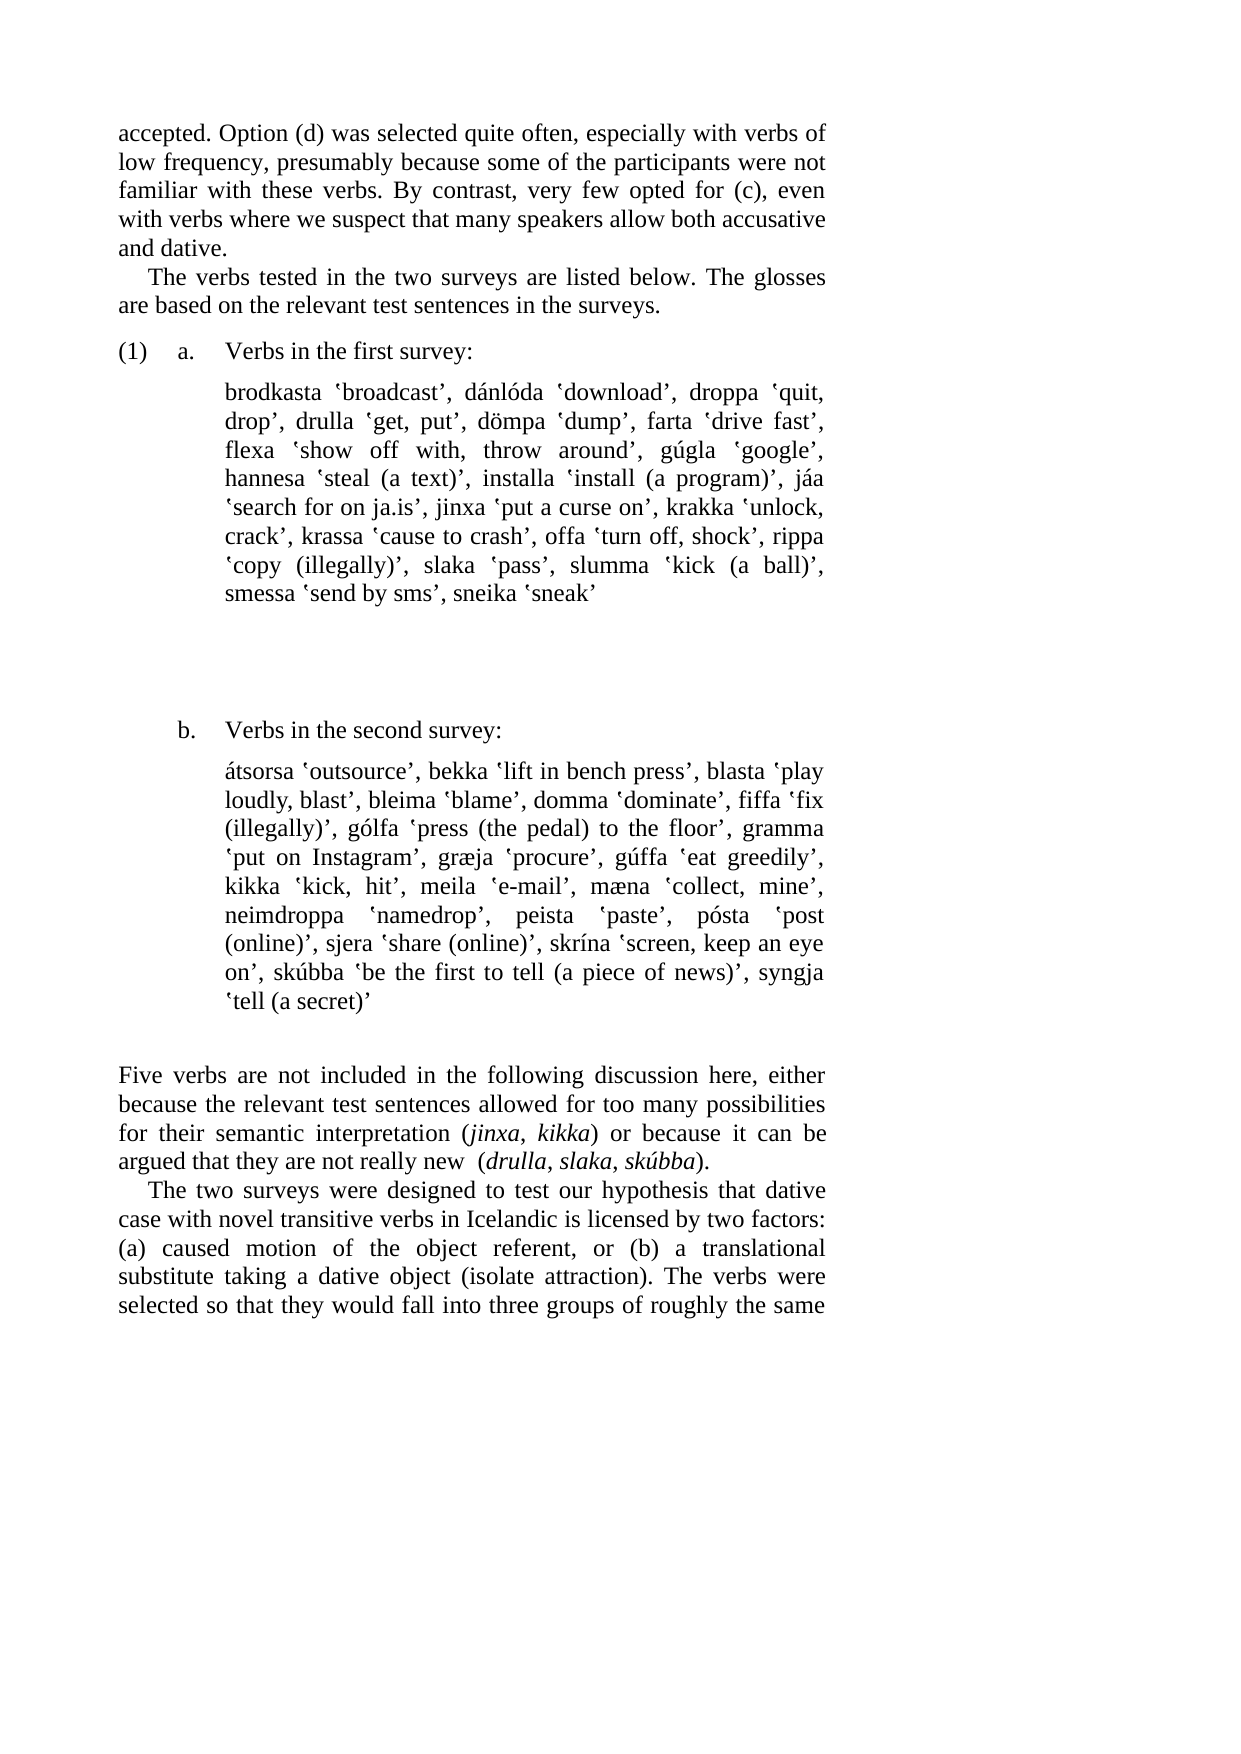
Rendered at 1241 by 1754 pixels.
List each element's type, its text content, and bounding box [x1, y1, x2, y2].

table_header a. [174, 336, 222, 624]
table_header Verbs in the second survey: átsorsa ʽoutsourceʼ, bekka ʽlift in bench pressʼ, blasta ʽplay loudly, blastʼ, bleima ʽblameʼ, domma ʽdominateʼ, fiffa ʽfix (illegally)ʼ, gólfa ʽpress (the pedal) to the floorʼ, gramma ʽput on Instagramʼ, græja ʽprocureʼ, gúffa ʽeat greedilyʼ, kikka ʽkick, hitʼ, meila ʽe-mailʼ, mæna ʽcollect, mineʼ, neimdroppa ʽnamedropʼ, peista ʽpasteʼ, pósta ʽpost (online)ʼ, sjera ʽshare (online)ʼ, skrína ʽscreen, keep an eye onʼ, skúbba ʽbe the first to tell (a piece of news)ʼ, syngja ʽtell (a secret)ʼ [222, 715, 827, 1031]
text accepted. Option (d) was selected quite often, especially with verbs of low frequency, presumably because some of the participants were not familiar with these verbs. By contrast, very few opted for (c), even with verbs where we suspect that many speakers allow both accusative and dative. [118, 118, 827, 262]
text Five verbs are not included in the following discussion here, either because the relevant test sentences allowed for too many possibilities for their semantic interpretation (jinxa, kikka) or because it can be argued that they are not really new (drulla, slaka, skúbba). [118, 1060, 827, 1175]
table_header Verbs in the first survey: brodkasta ʽbroadcastʼ, dánlóda ʽdownloadʼ, droppa ʽquit, dropʼ, drulla ʽget, putʼ, dömpa ʽdumpʼ, farta ʽdrive fastʼ, flexa ʽshow off with, throw aroundʼ, gúgla ʽgoogleʼ, hannesa ʽsteal (a text)ʼ, installa ʽinstall (a program)ʼ, jáa ʽsearch for on ja.isʼ, jinxa ʽput a curse onʼ, krakka ʽunlock, crackʼ, krassa ʽcause to crashʼ, offa ʽturn off, shockʼ, rippa ʽcopy (illegally)ʼ, slaka ʽpassʼ, slumma ʽkick (a ball)ʼ, smessa ʽsend by smsʼ, sneika ʽsneakʼ [222, 336, 827, 624]
table_header (1) [115, 336, 174, 624]
text The verbs tested in the two surveys are listed below. The glosses are based on the relevant test sentences in the surveys. [118, 262, 827, 319]
table_header [115, 715, 174, 1031]
table_header b. [174, 715, 222, 1031]
text The two surveys were designed to test our hypothesis that dative case with novel transitive verbs in Icelandic is licensed by two factors: (a) caused motion of the object referent, or (b) a translational substitute taking a dative object (isolate attraction). The verbs were selected so that they would fall into three groups of roughly the same [118, 1175, 827, 1319]
